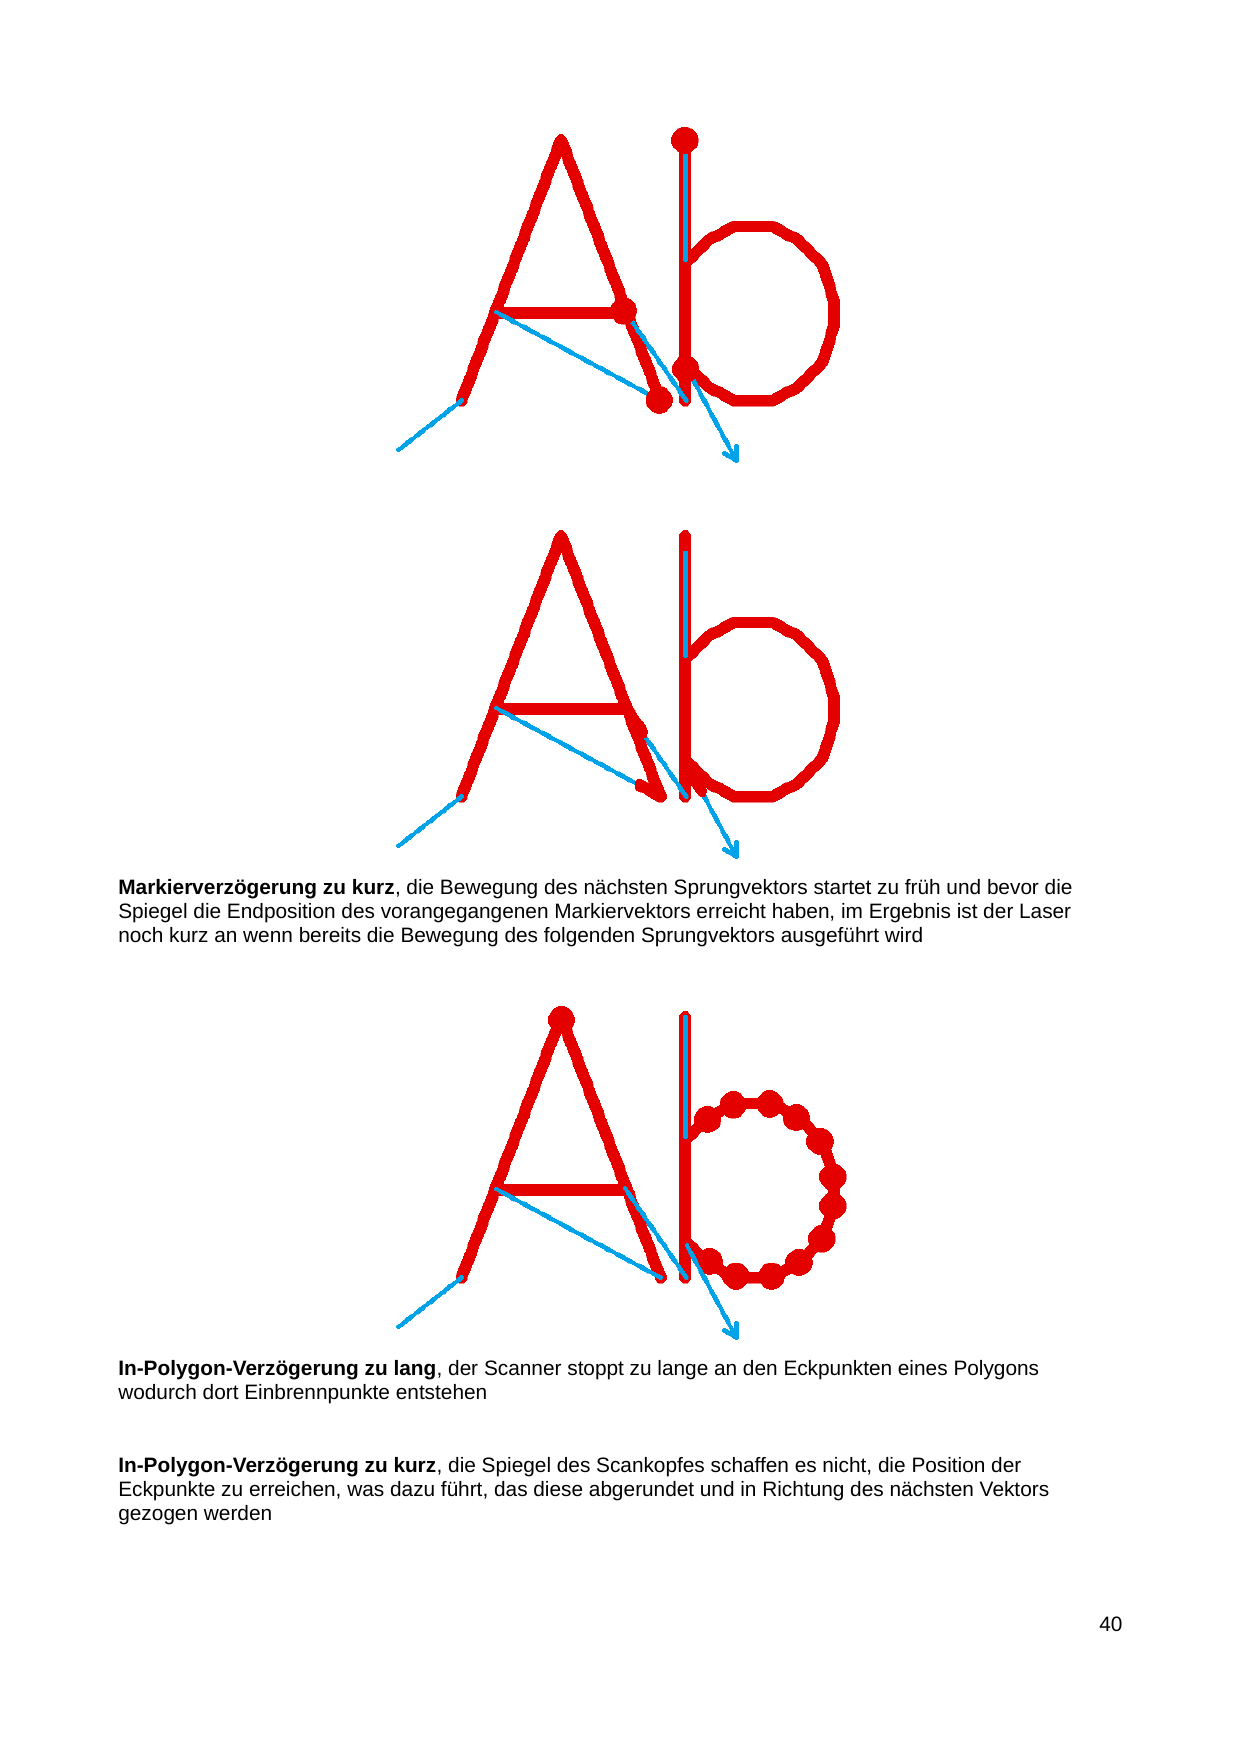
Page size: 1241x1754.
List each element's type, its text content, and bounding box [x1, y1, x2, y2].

text Markierverzögerung zu kurz, die Bewegung des nächsten Sprungvektors startet zu früh und bevor die Spiegel die Endposition des vorangegangenen Markiervektors erreicht haben, im Ergebnis ist der Laser noch kurz an wenn bereits die Bewegung des folgenden Sprungvektors ausgeführt wird [118, 515, 1122, 947]
picture [383, 995, 857, 1356]
picture [383, 514, 857, 875]
text In-Polygon-Verzögerung zu lang, der Scanner stoppt zu lange an den Eckpunkten eines Polygons wodurch dort Einbrennpunkte entstehen [118, 996, 1122, 1404]
picture [383, 118, 857, 479]
text In-Polygon-Verzögerung zu kurz, die Spiegel des Scankopfes schaffen es nicht, die Position der Eckpunkte zu erreichen, was dazu führt, das diese abgerundet und in Richtung des nächsten Vektors gezogen werden [118, 1453, 1122, 1525]
